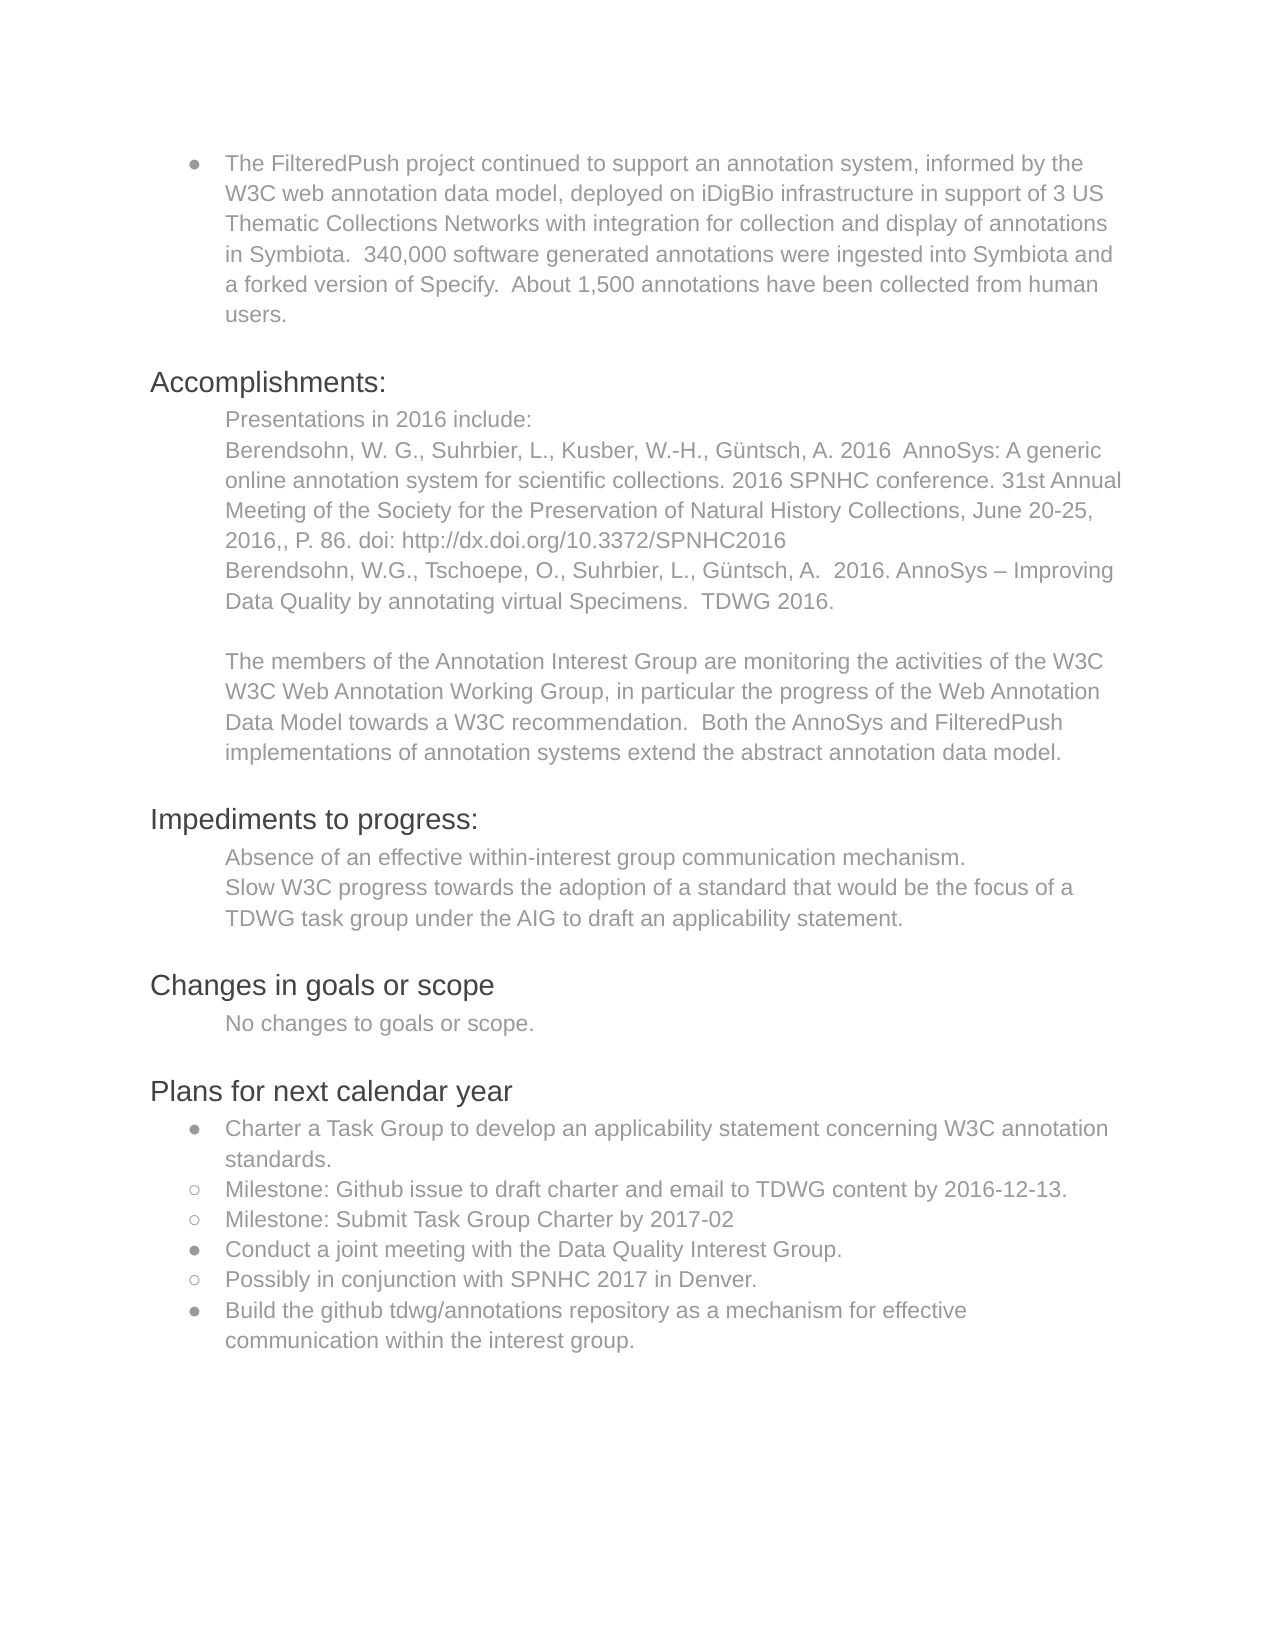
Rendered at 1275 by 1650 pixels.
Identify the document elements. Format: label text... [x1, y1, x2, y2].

list The FilteredPush project continued to support an annotation system, informed by the W3C web annotation data model, deployed on iDigBio infrastructure in support of 3 US Thematic Collections Networks with integration for collection and display of annotations in Symbiota. 340,000 software generated annotations were ingested into Symbiota and a forked version of Specify. About 1,500 annotations have been collected from human users. [187, 150, 1125, 327]
list Possibly in conjunction with SPNHC 2017 in Denver. [187, 1266, 1125, 1293]
text The members of the Annotation Interest Group are monitoring the activities of the W3C W3C Web Annotation Working Group, in particular the progress of the Web Annotation Data Model towards a W3C recommendation. Both the AnnoSys and FilteredPush implementations of annotation systems extend the abstract annotation data model. [225, 648, 1125, 765]
text No changes to goals or scope. [225, 1010, 1125, 1036]
list Build the github tdwg/annotations repository as a mechanism for effective communication within the interest group. [187, 1297, 1125, 1353]
list Charter a Task Group to develop an applicability statement concerning W3C annotation standards. [187, 1115, 1125, 1172]
text Absence of an effective within-interest group communication mechanism. [225, 844, 1125, 871]
text Berendsohn, W. G., Suhrbier, L., Kusber, W.-H., Güntsch, A. 2016 AnnoSys: A generic online annotation system for scientific collections. 2016 SPNHC conference. 31st Annual Meeting of the Society for the Preservation of Natural History Collections, June 20-25, 2016,, P. 86. doi: http://dx.doi.org/10.3372/SPNHC2016 [225, 437, 1125, 554]
list Milestone: Submit Task Group Charter by 2017-02 [187, 1206, 1125, 1232]
text Slow W3C progress towards the adoption of a standard that would be the focus of a TDWG task group under the AIG to draft an applicability statement. [225, 874, 1125, 931]
list Milestone: Github issue to draft charter and email to TDWG content by 2016-12-13. [187, 1176, 1125, 1202]
list Conduct a joint meeting with the Data Quality Interest Group. [187, 1236, 1125, 1263]
text Berendsohn, W.G., Tschoepe, O., Suhrbier, L., Güntsch, A. 2016. AnnoSys – Improving Data Quality by annotating virtual Specimens. TDWG 2016. [225, 557, 1125, 614]
text Presentations in 2016 include: [225, 406, 1125, 433]
subtitle Plans for next calendar year [150, 1073, 1125, 1107]
subtitle Accomplishments: [150, 364, 1125, 398]
subtitle Changes in goals or scope [150, 968, 1125, 1002]
subtitle Impediments to progress: [150, 802, 1125, 836]
